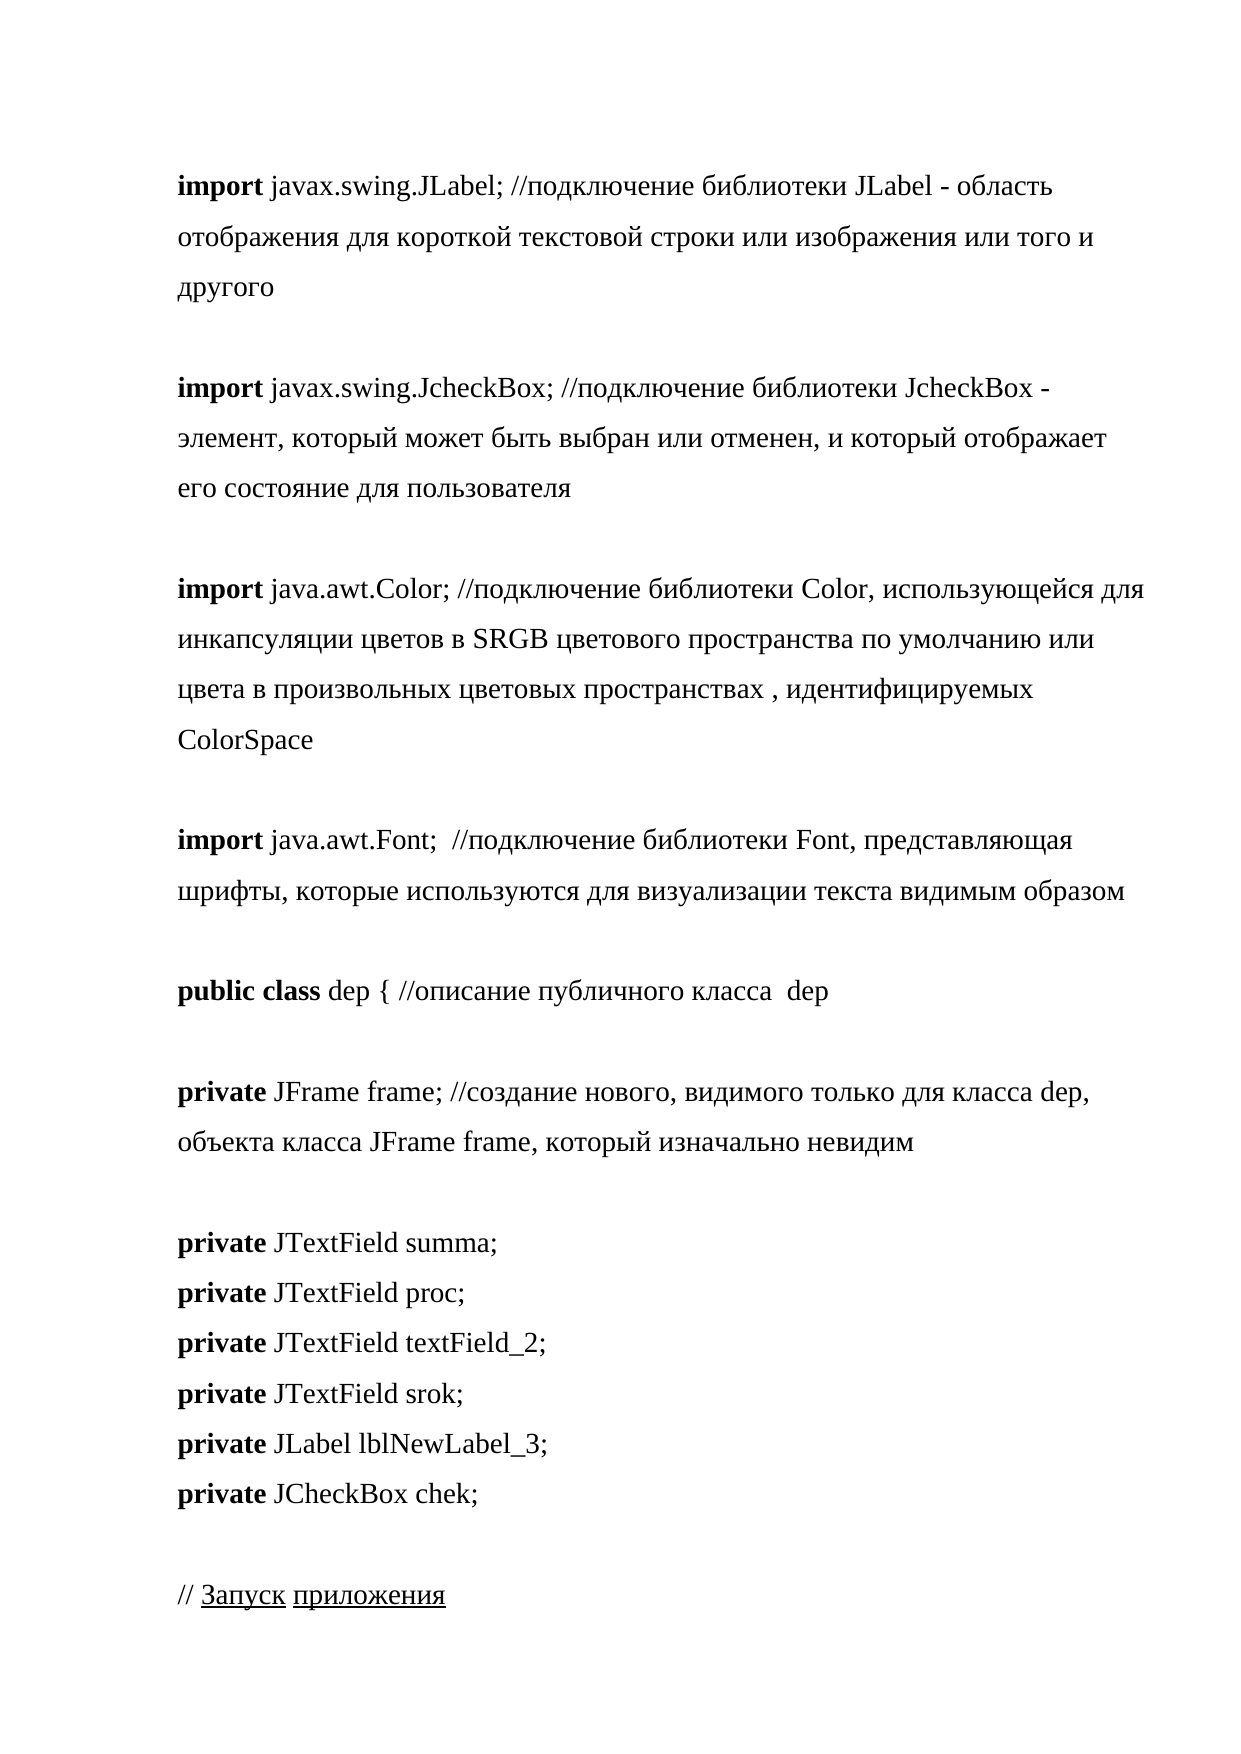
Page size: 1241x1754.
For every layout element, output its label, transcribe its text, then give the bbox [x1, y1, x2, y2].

text import javax.swing.JLabel; //подключение библиотеки JLabel - область отображения для короткой текстовой строки или изображения или того и другого [177, 168, 1152, 303]
text public class dep { //описание публичного класса dep [177, 973, 1152, 1007]
text private JLabel lblNewLabel_3; [177, 1426, 1152, 1460]
text private JTextField textField_2; [177, 1326, 1152, 1359]
text private JTextField proc; [177, 1275, 1152, 1309]
text // Запуск приложения [177, 1577, 1152, 1611]
text private JFrame frame; //cоздание нового, видимого только для класса dep, объекта класса JFrame frame, который изначально невидим [177, 1074, 1152, 1158]
text private JCheckBox chek; [177, 1477, 1152, 1510]
text private JTextField srok; [177, 1376, 1152, 1409]
text import javax.swing.JcheckBox; //подключение библиотеки JcheckBox - элемент, который может быть выбран или отменен, и который отображает его состояние для пользователя [177, 370, 1152, 504]
text import java.awt.Color; //подключение библиотеки Color, использующейся для инкапсуляции цветов в SRGB цветового пространства по умолчанию или цвета в произвольных цветовых пространствах , идентифицируемых ColorSpace [177, 571, 1152, 755]
text private JTextField summa; [177, 1225, 1152, 1258]
text import java.awt.Font; //подключение библиотеки Font, представляющая шрифты, которые используются для визуализации текста видимым образом [177, 822, 1152, 906]
